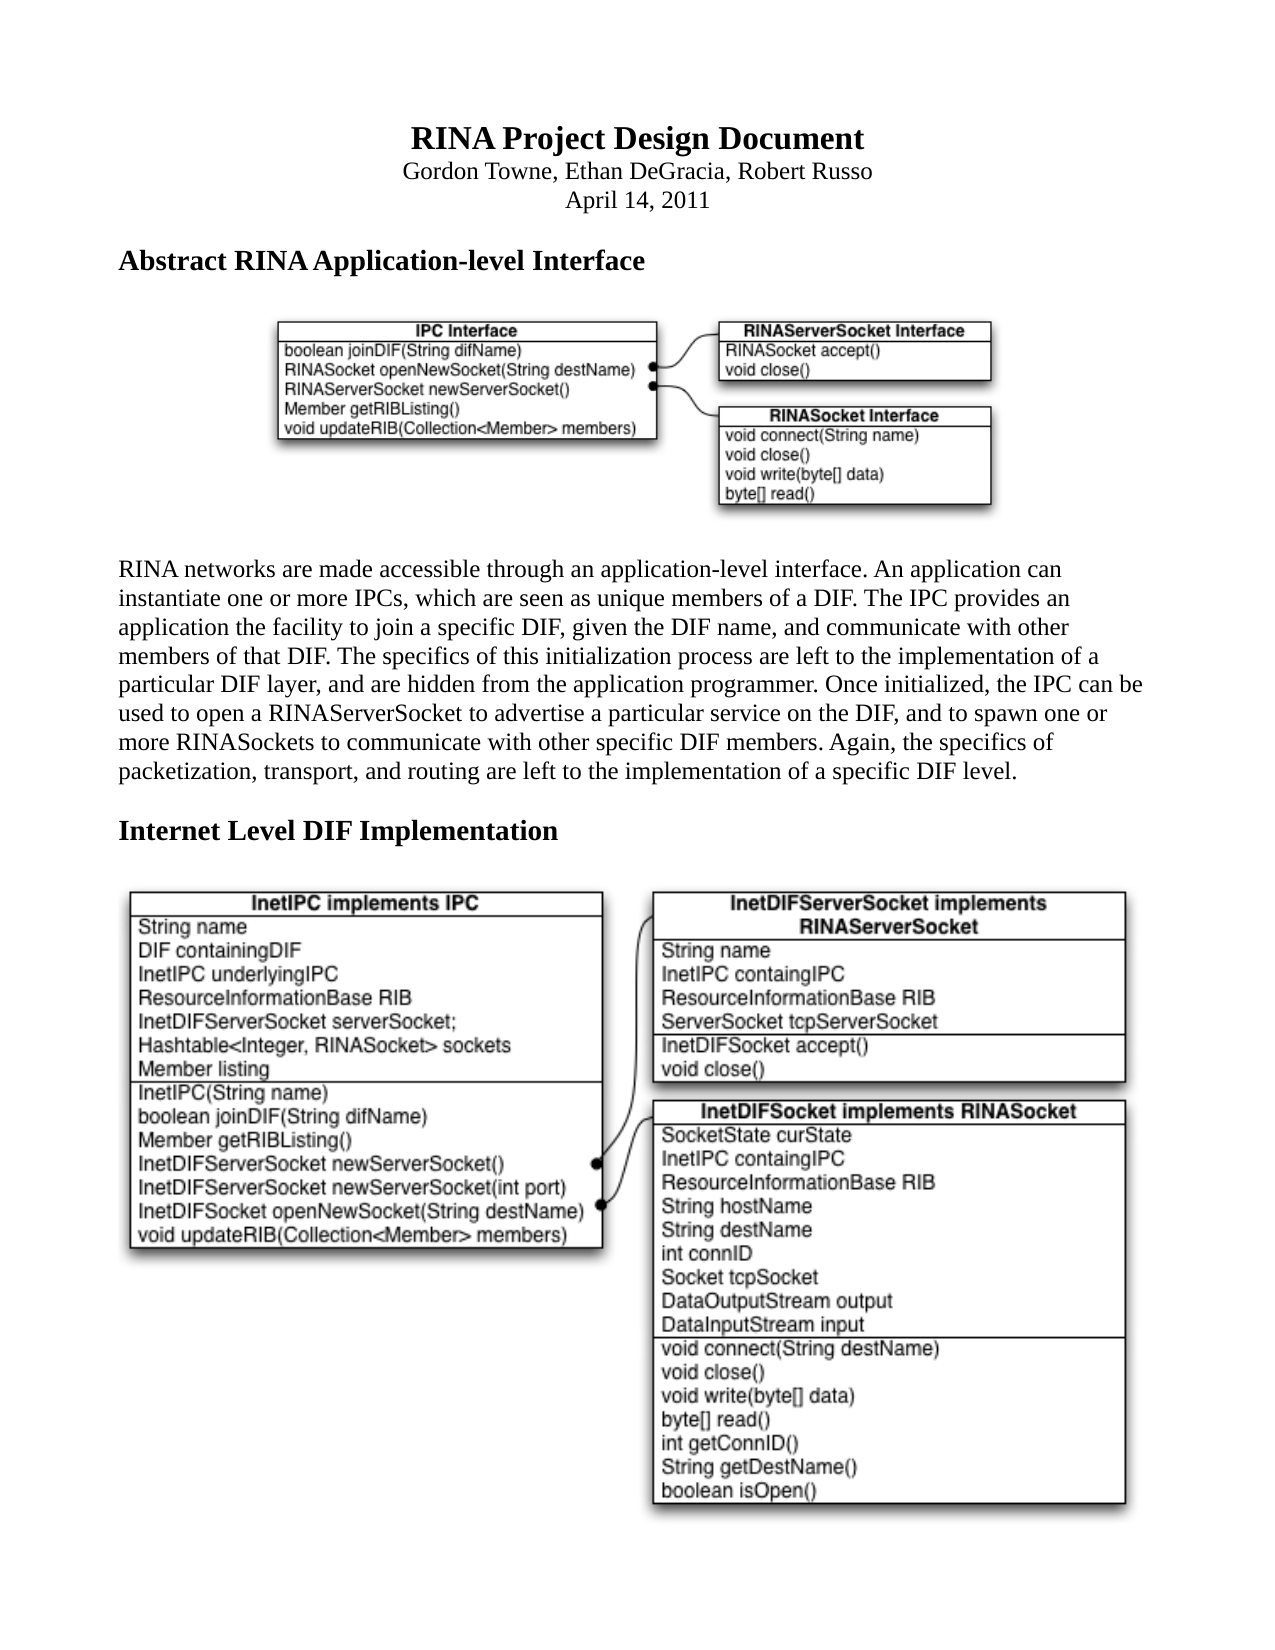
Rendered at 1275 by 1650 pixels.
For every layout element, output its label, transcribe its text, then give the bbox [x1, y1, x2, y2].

text Internet Level DIF Implementation [118, 813, 1157, 847]
picture [261, 309, 1014, 526]
picture [118, 880, 1157, 1525]
text RINA Project Design Document [118, 118, 1157, 156]
text April 14, 2011 [118, 185, 1157, 214]
text Gordon Towne, Ethan DeGracia, Robert Russo [118, 156, 1157, 185]
text RINA networks are made accessible through an application-level interface. An application can instantiate one or more IPCs, which are seen as unique members of a DIF. The IPC provides an application the facility to join a specific DIF, given the DIF name, and communicate with other members of that DIF. The specifics of this initialization process are left to the implementation of a particular DIF layer, and are hidden from the application programmer. Once initialized, the IPC can be used to open a RINAServerSocket to advertise a particular service on the DIF, and to spawn one or more RINASockets to communicate with other specific DIF members. Again, the specifics of packetization, transport, and routing are left to the implementation of a specific DIF level. [118, 554, 1157, 784]
text Abstract RINA Application-level Interface [118, 243, 1157, 276]
